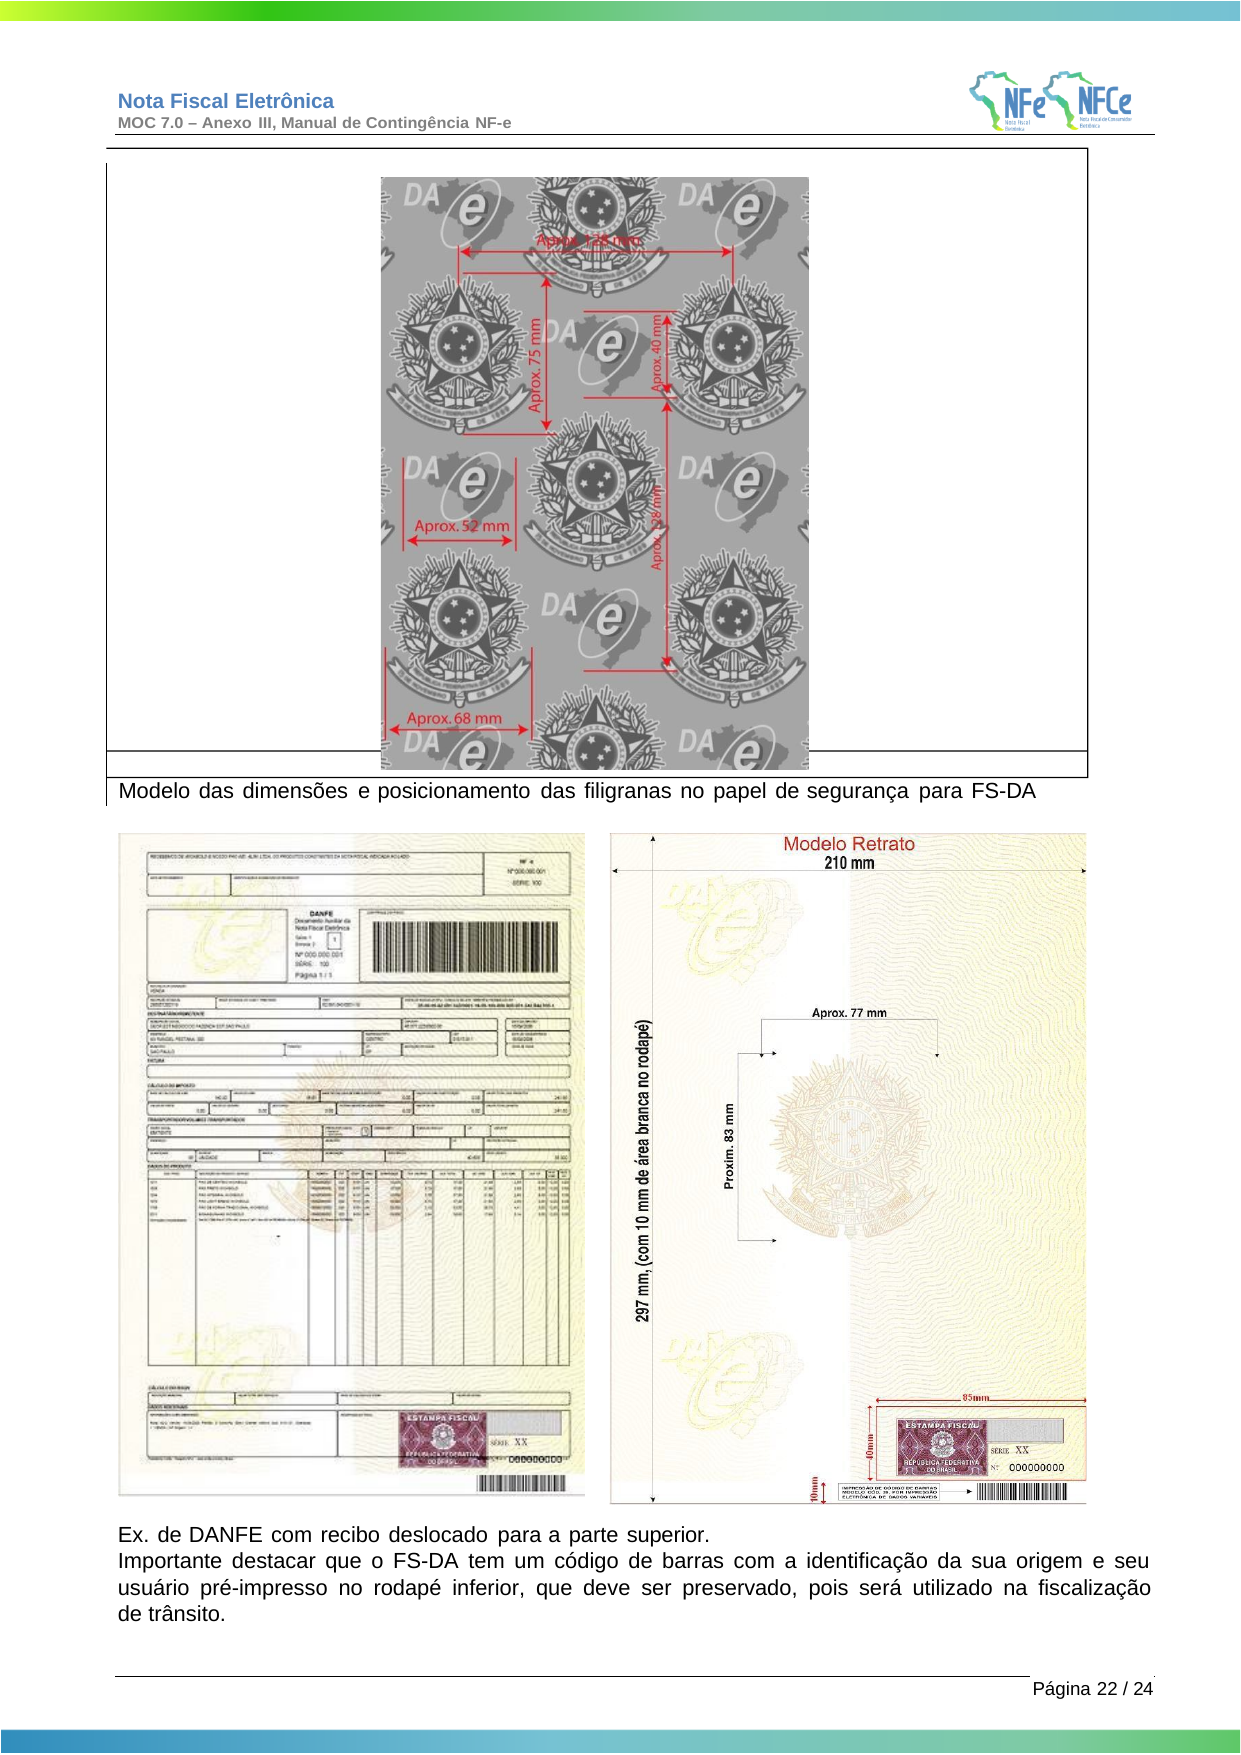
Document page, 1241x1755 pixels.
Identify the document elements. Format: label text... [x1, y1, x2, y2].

table_header [1089, 163, 1156, 779]
text Importante destacar que o FS-DA tem um código de barras com a identificação da sua origem e seu usuário pré-impresso no rodapé inferior, que deve ser preservado, pois será utilizado na fiscalização de trânsito. [118, 1548, 1152, 1627]
table_header [107, 163, 1087, 750]
text Ex. de DANFE com recibo deslocado para a parte superior. [118, 1522, 1176, 1547]
table_header [107, 752, 1087, 776]
table_cell Modelo das dimensões e posicionamento das filigranas no papel de segurança para FS-DA [107, 779, 1156, 806]
